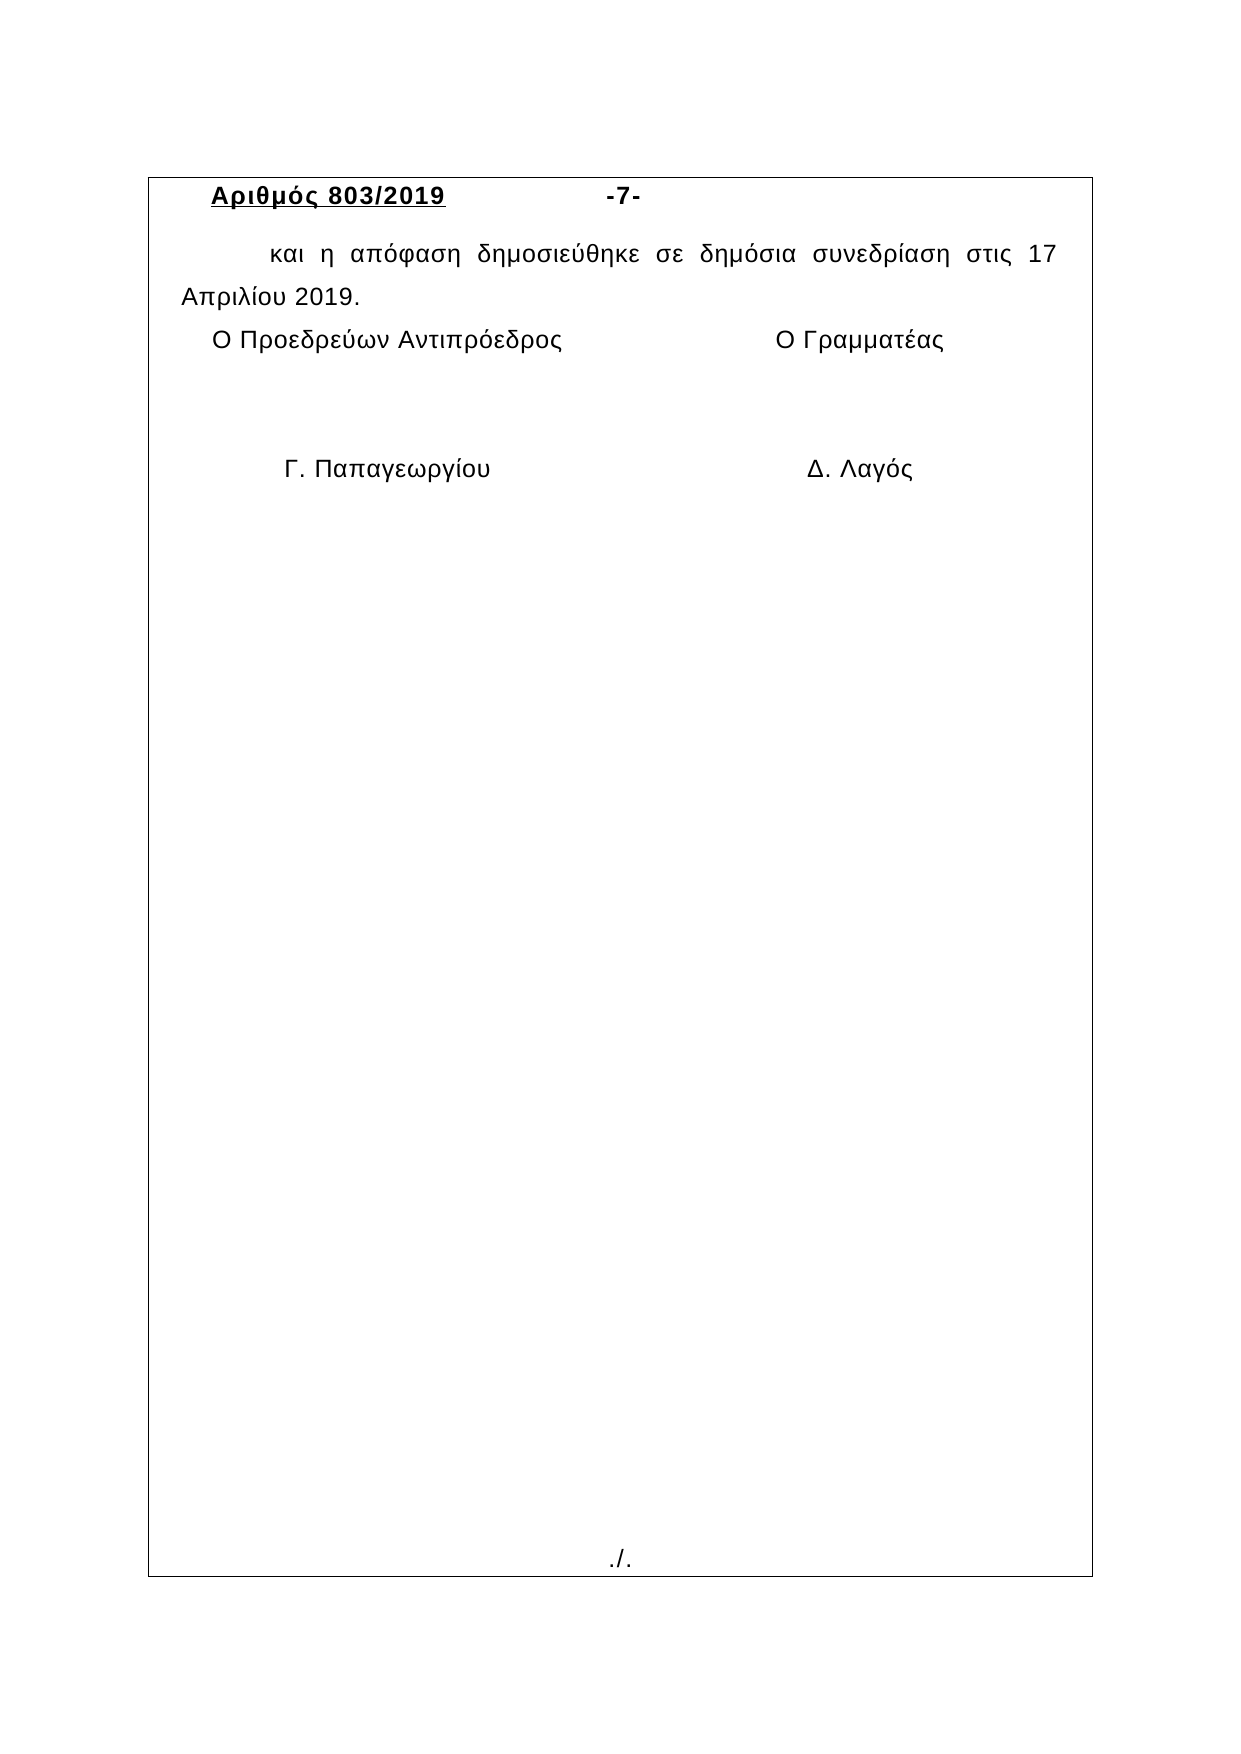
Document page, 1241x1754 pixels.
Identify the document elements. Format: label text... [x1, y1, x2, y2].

text Ο Προεδρεύων Αντιπρόεδρος Ο Γραμματέας [181, 325, 1059, 354]
text Γ. Παπαγεωργίου Δ. Λαγός [181, 454, 1059, 483]
text και η απόφαση δημοσιεύθηκε σε δημόσια συνεδρίαση στις 17 Απριλίου 2019. [181, 239, 1059, 311]
